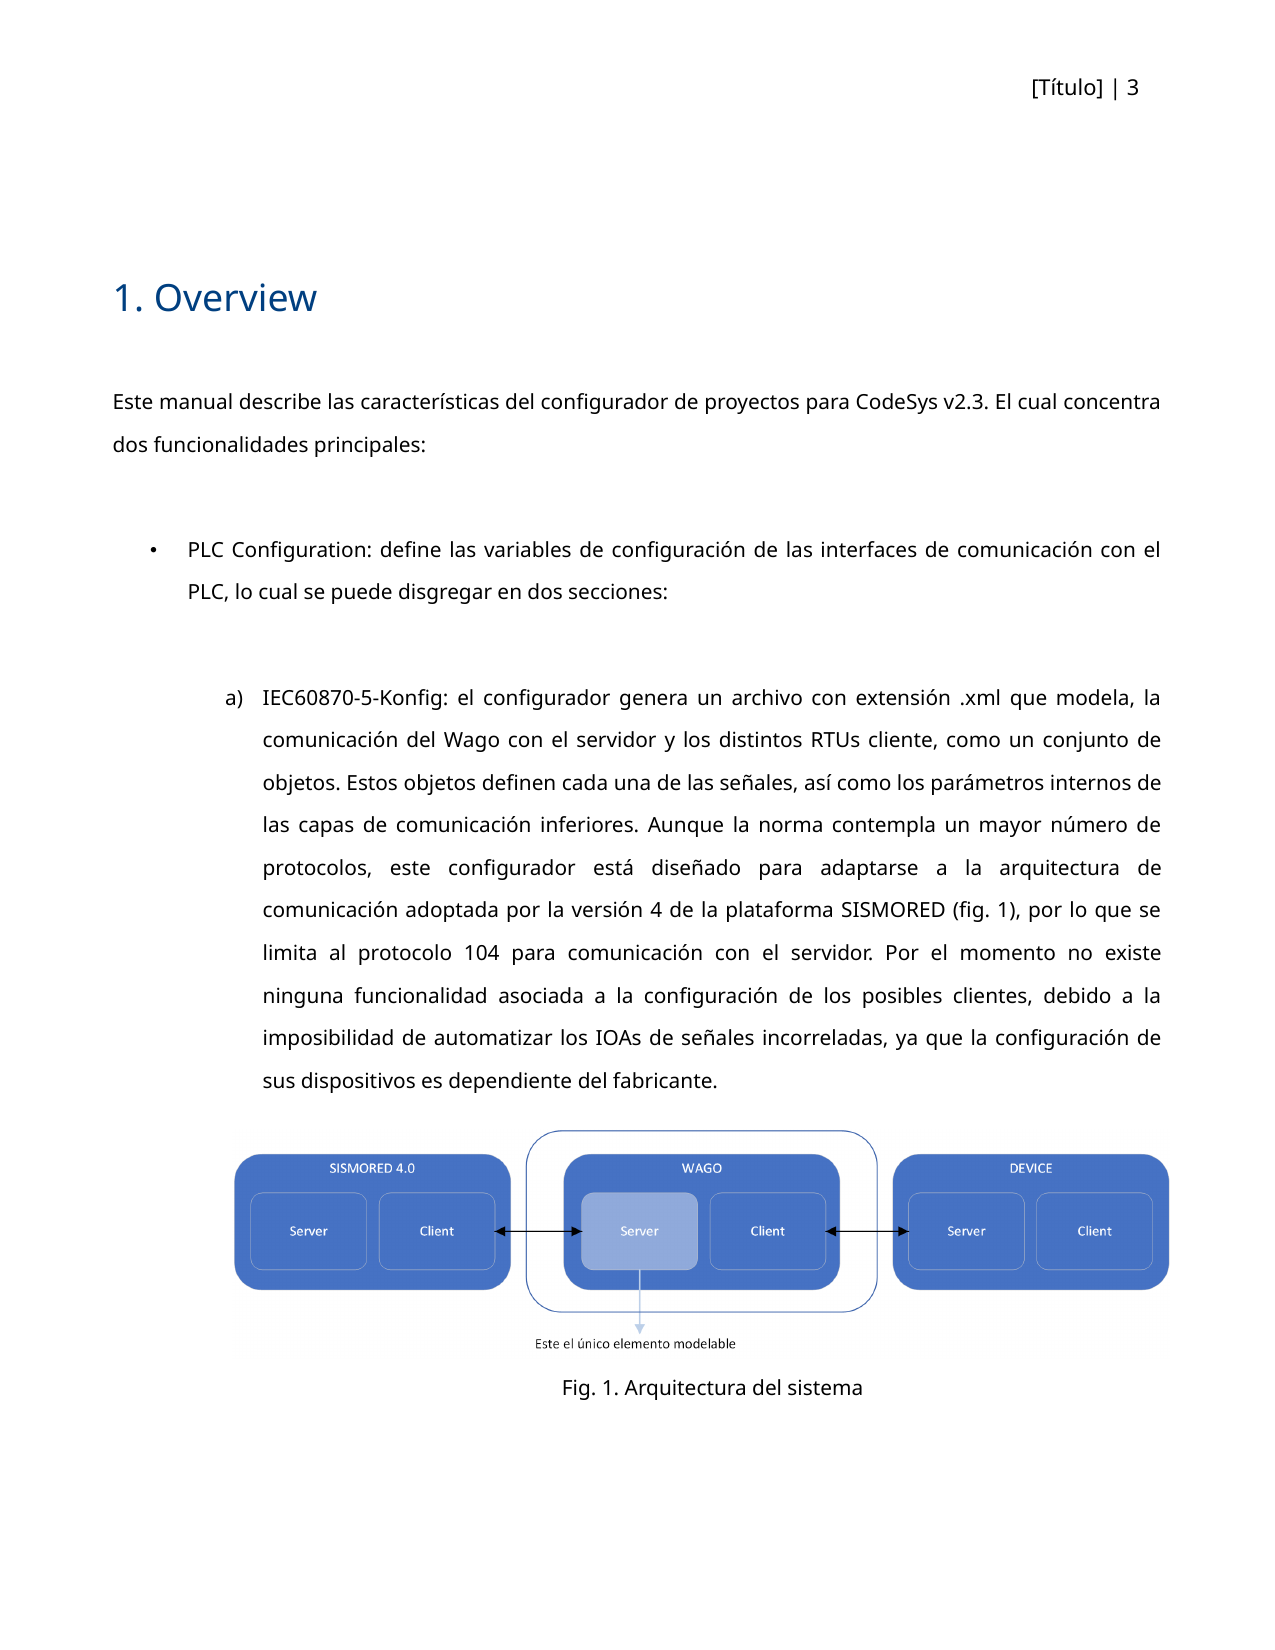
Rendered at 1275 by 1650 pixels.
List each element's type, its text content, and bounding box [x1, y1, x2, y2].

subtitle 1. Overview [112, 271, 1162, 322]
picture [232, 1129, 1170, 1359]
text Este manual describe las características del configurador de proyectos para CodeSys v2.3. El cual concentra dos funcionalidades principales: [112, 387, 1162, 458]
list PLC Configuration: define las variables de configuración de las interfaces de comunicación con el PLC, lo cual se puede disgregar en dos secciones: [150, 535, 1162, 606]
list IEC60870-5-Konfig: el configurador genera un archivo con extensión .xml que modela, la comunicación del Wago con el servidor y los distintos RTUs cliente, como un conjunto de objetos. Estos objetos definen cada una de las señales, así como los parámetros internos de las capas de comunicación inferiores. Aunque la norma contempla un mayor número de protocolos, este configurador está diseñado para adaptarse a la arquitectura de comunicación adoptada por la versión 4 de la plataforma SISMORED (fig. 1), por lo que se limita al protocolo 104 para comunicación con el servidor. Por el momento no existe ninguna funcionalidad asociada a la configuración de los posibles clientes, debido a la imposibilidad de automatizar los IOAs de señales incorreladas, ya que la configuración de sus dispositivos es dependiente del fabricante. [225, 683, 1162, 1094]
list Fig. 1. Arquitectura del sistema [225, 1171, 1162, 1401]
